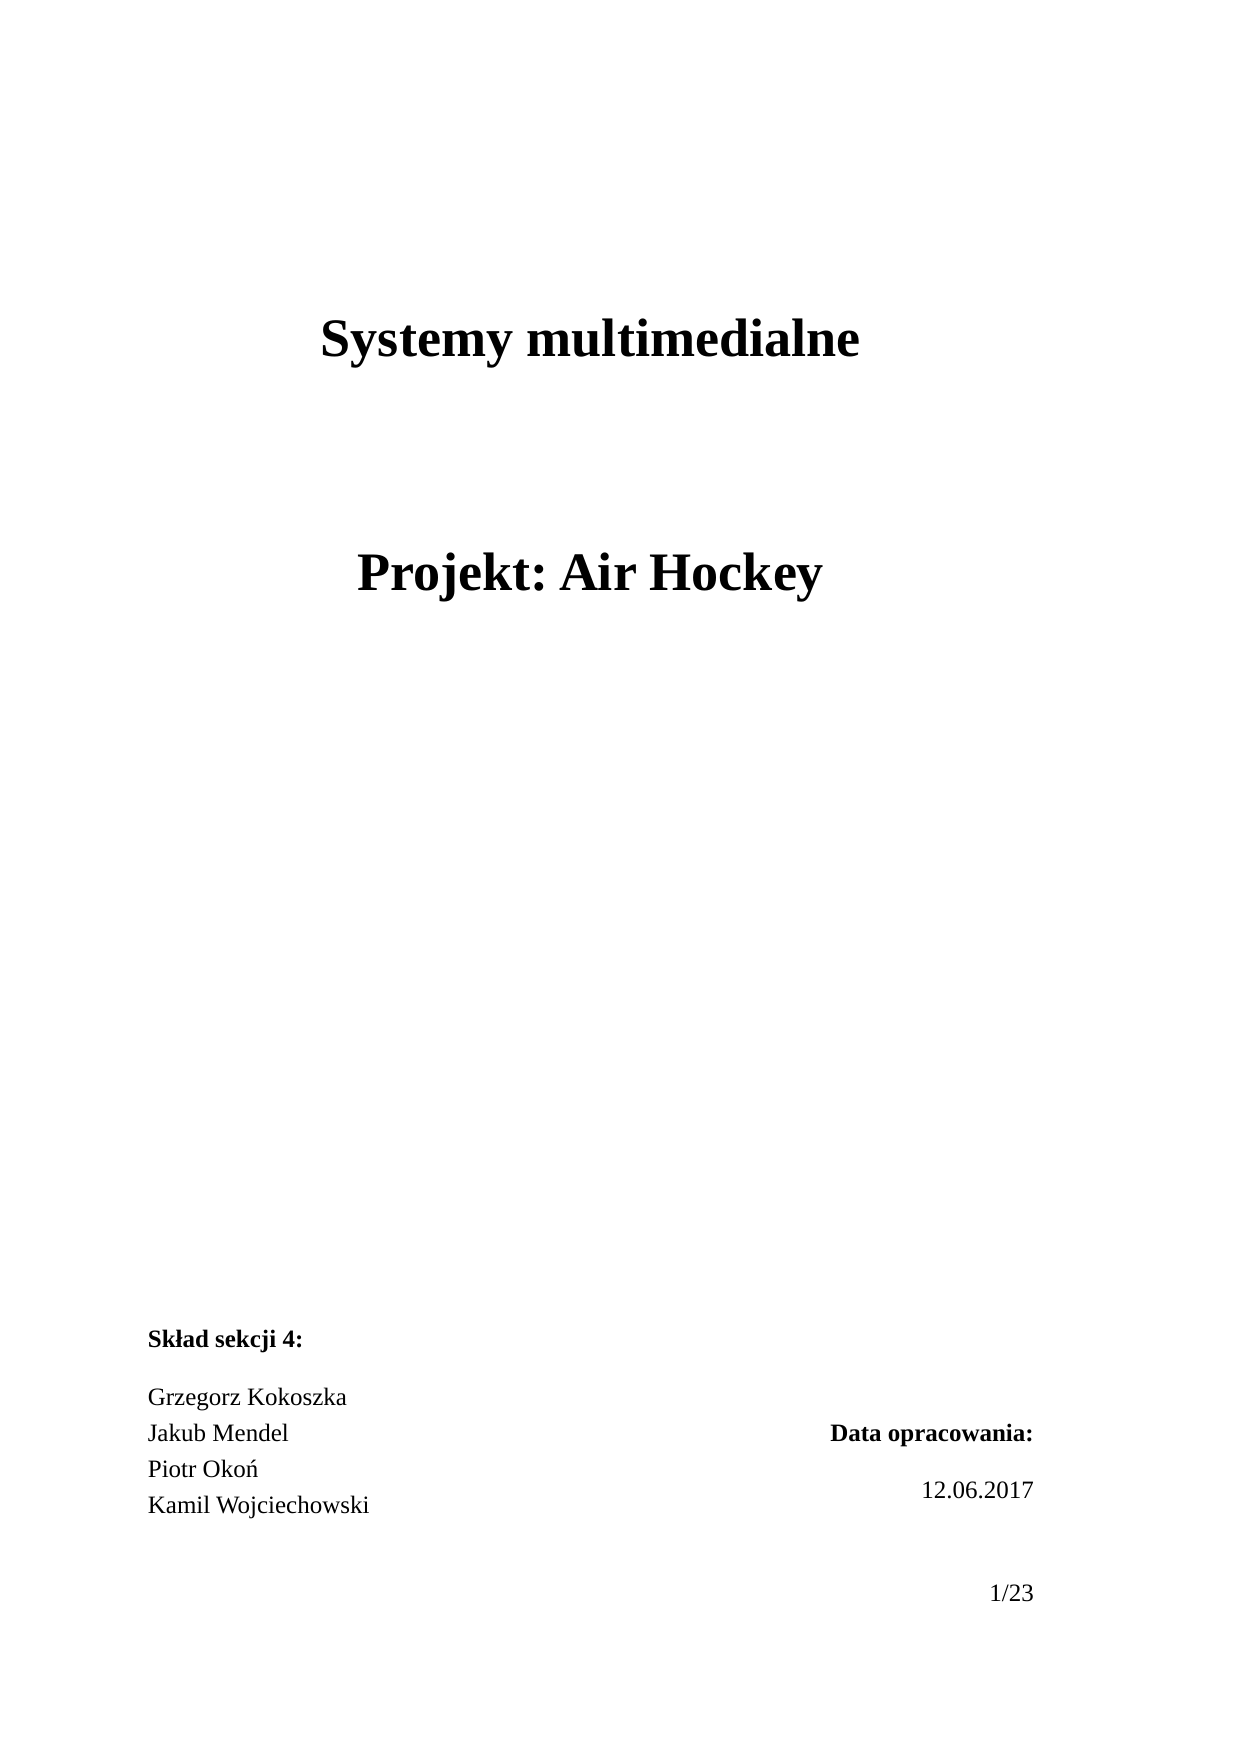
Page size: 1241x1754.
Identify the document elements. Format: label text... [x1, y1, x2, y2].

table_cell Skład sekcji 4: Grzegorz Kokoszka Jakub Mendel Piotr Okoń Kamil Wojciechowski [148, 1294, 591, 1519]
table_cell Data opracowania: 12.06.2017 [591, 1294, 1033, 1519]
table_cell Projekt: Air Hockey [148, 515, 1033, 1294]
table_header Systemy multimedialne [148, 148, 1033, 514]
